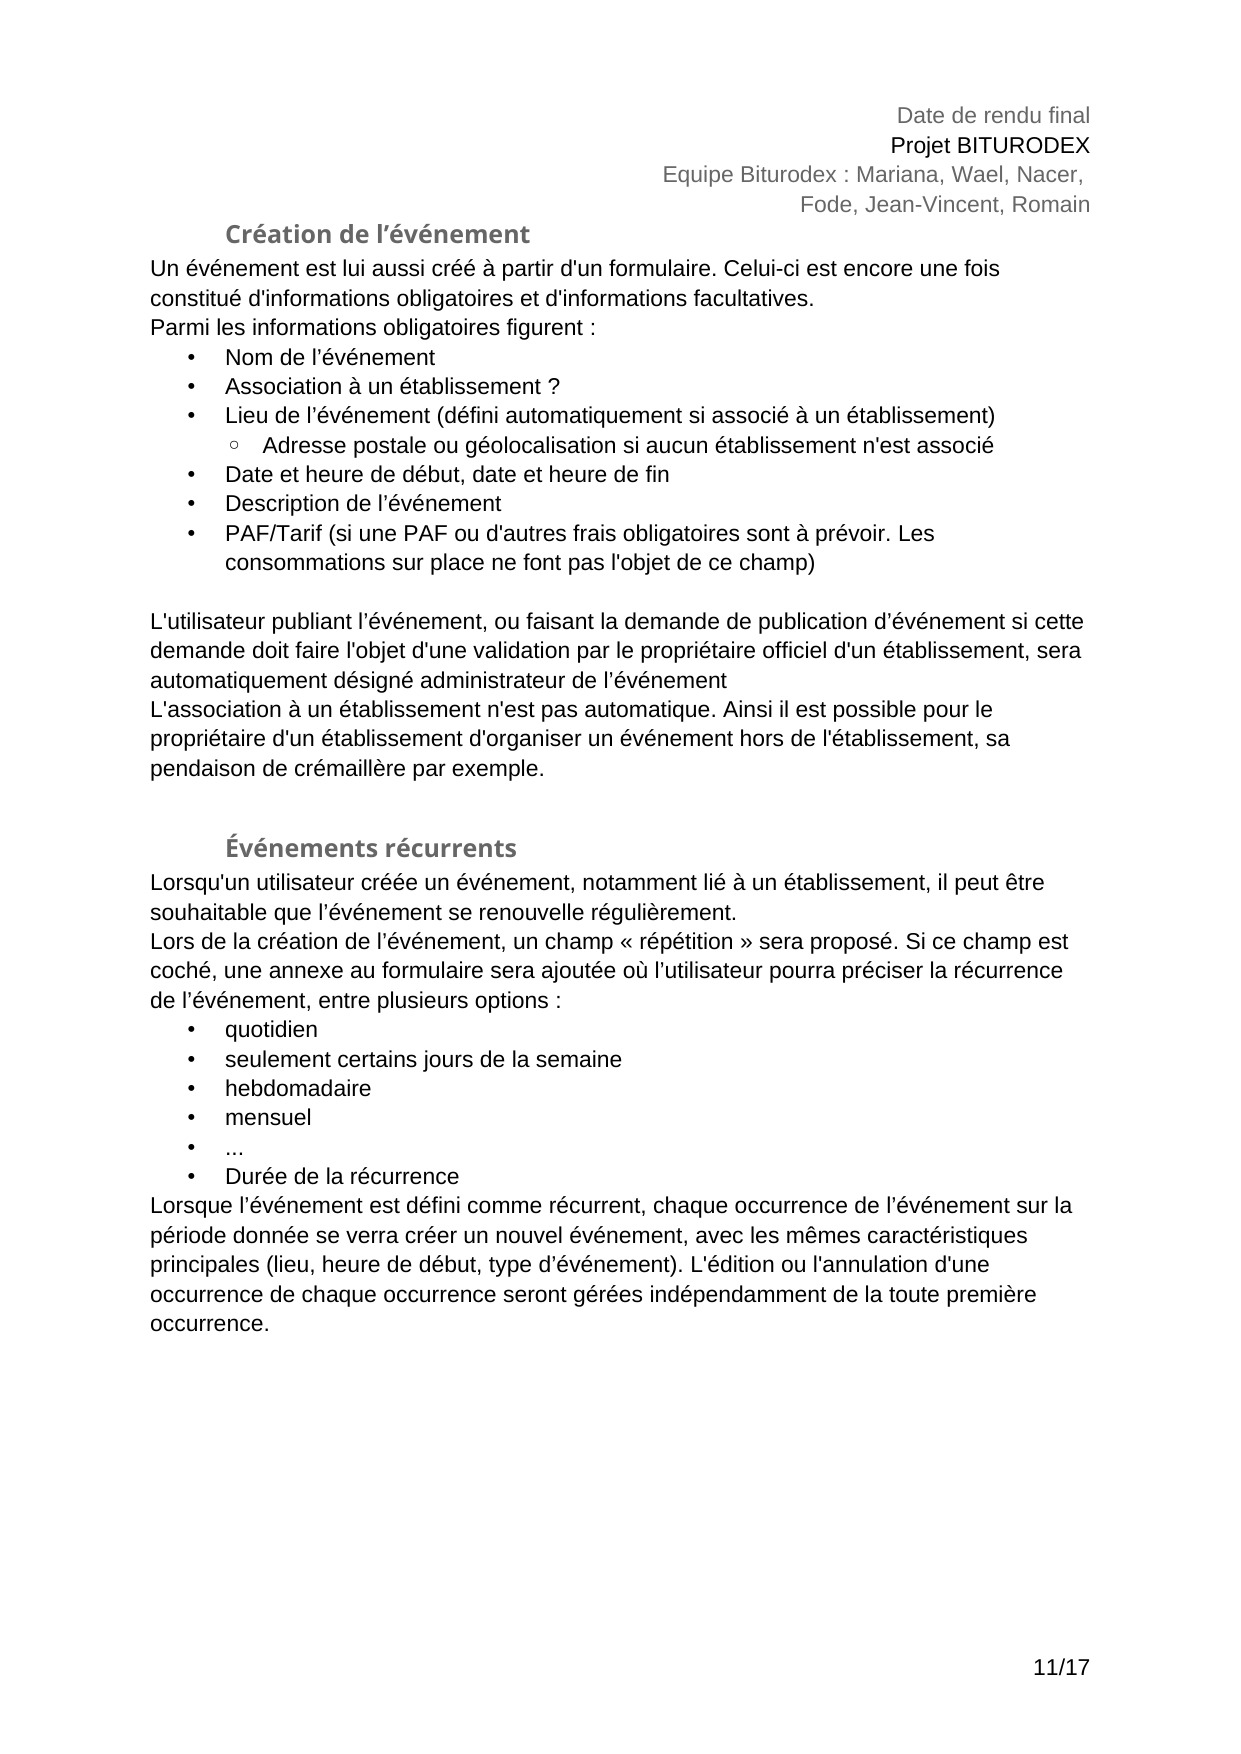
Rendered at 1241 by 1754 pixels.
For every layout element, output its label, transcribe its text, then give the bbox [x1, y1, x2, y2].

list quotidien [187, 1017, 1090, 1042]
subtitle Événements récurrents [150, 831, 1090, 865]
text L'association à un établissement n'est pas automatique. Ainsi il est possible pour le propriétaire d'un établissement d'organiser un événement hors de l'établissement, sa pendaison de crémaillère par exemple. [150, 697, 1090, 781]
list mensuel [187, 1105, 1090, 1131]
list PAF/Tarif (si une PAF ou d'autres frais obligatoires sont à prévoir. Les consommations sur place ne font pas l'objet de ce champ) [187, 520, 1090, 575]
list Description de l’événement [187, 491, 1090, 517]
list ... [187, 1134, 1090, 1160]
text Lorsqu'un utilisateur créée un événement, notamment lié à un établissement, il peut être souhaitable que l’événement se renouvelle régulièrement. [150, 870, 1090, 925]
text Lorsque l’événement est défini comme récurrent, chaque occurrence de l’événement sur la période donnée se verra créer un nouvel événement, avec les mêmes caractéristiques principales (lieu, heure de début, type d’événement). L'édition ou l'annulation d'une occurrence de chaque occurrence seront gérées indépendamment de la toute première occurrence. [150, 1193, 1090, 1336]
list Date et heure de début, date et heure de fin [187, 462, 1090, 487]
text Parmi les informations obligatoires figurent : [150, 315, 1090, 340]
text L'utilisateur publiant l’événement, ou faisant la demande de publication d’événement si cette demande doit faire l'objet d'une validation par le propriétaire officiel d'un établissement, sera automatiquement désigné administrateur de l’événement [150, 608, 1090, 693]
list Lieu de l’événement (défini automatiquement si associé à un établissement) [187, 403, 1090, 428]
text Lors de la création de l’événement, un champ « répétition » sera proposé. Si ce champ est coché, une annexe au formulaire sera ajoutée où l’utilisateur pourra préciser la récurrence de l’événement, entre plusieurs options : [150, 929, 1090, 1013]
list Association à un établissement ? [187, 373, 1090, 399]
list hebdomadaire [187, 1076, 1090, 1101]
subtitle Création de l’événement [150, 217, 1090, 251]
text Un événement est lui aussi créé à partir d'un formulaire. Celui-ci est encore une fois constitué d'informations obligatoires et d'informations facultatives. [150, 256, 1090, 311]
list Adresse postale ou géolocalisation si aucun établissement n'est associé [225, 432, 1090, 458]
list seulement certains jours de la semaine [187, 1046, 1090, 1072]
list Nom de l’événement [187, 344, 1090, 370]
list Durée de la récurrence [187, 1164, 1090, 1189]
